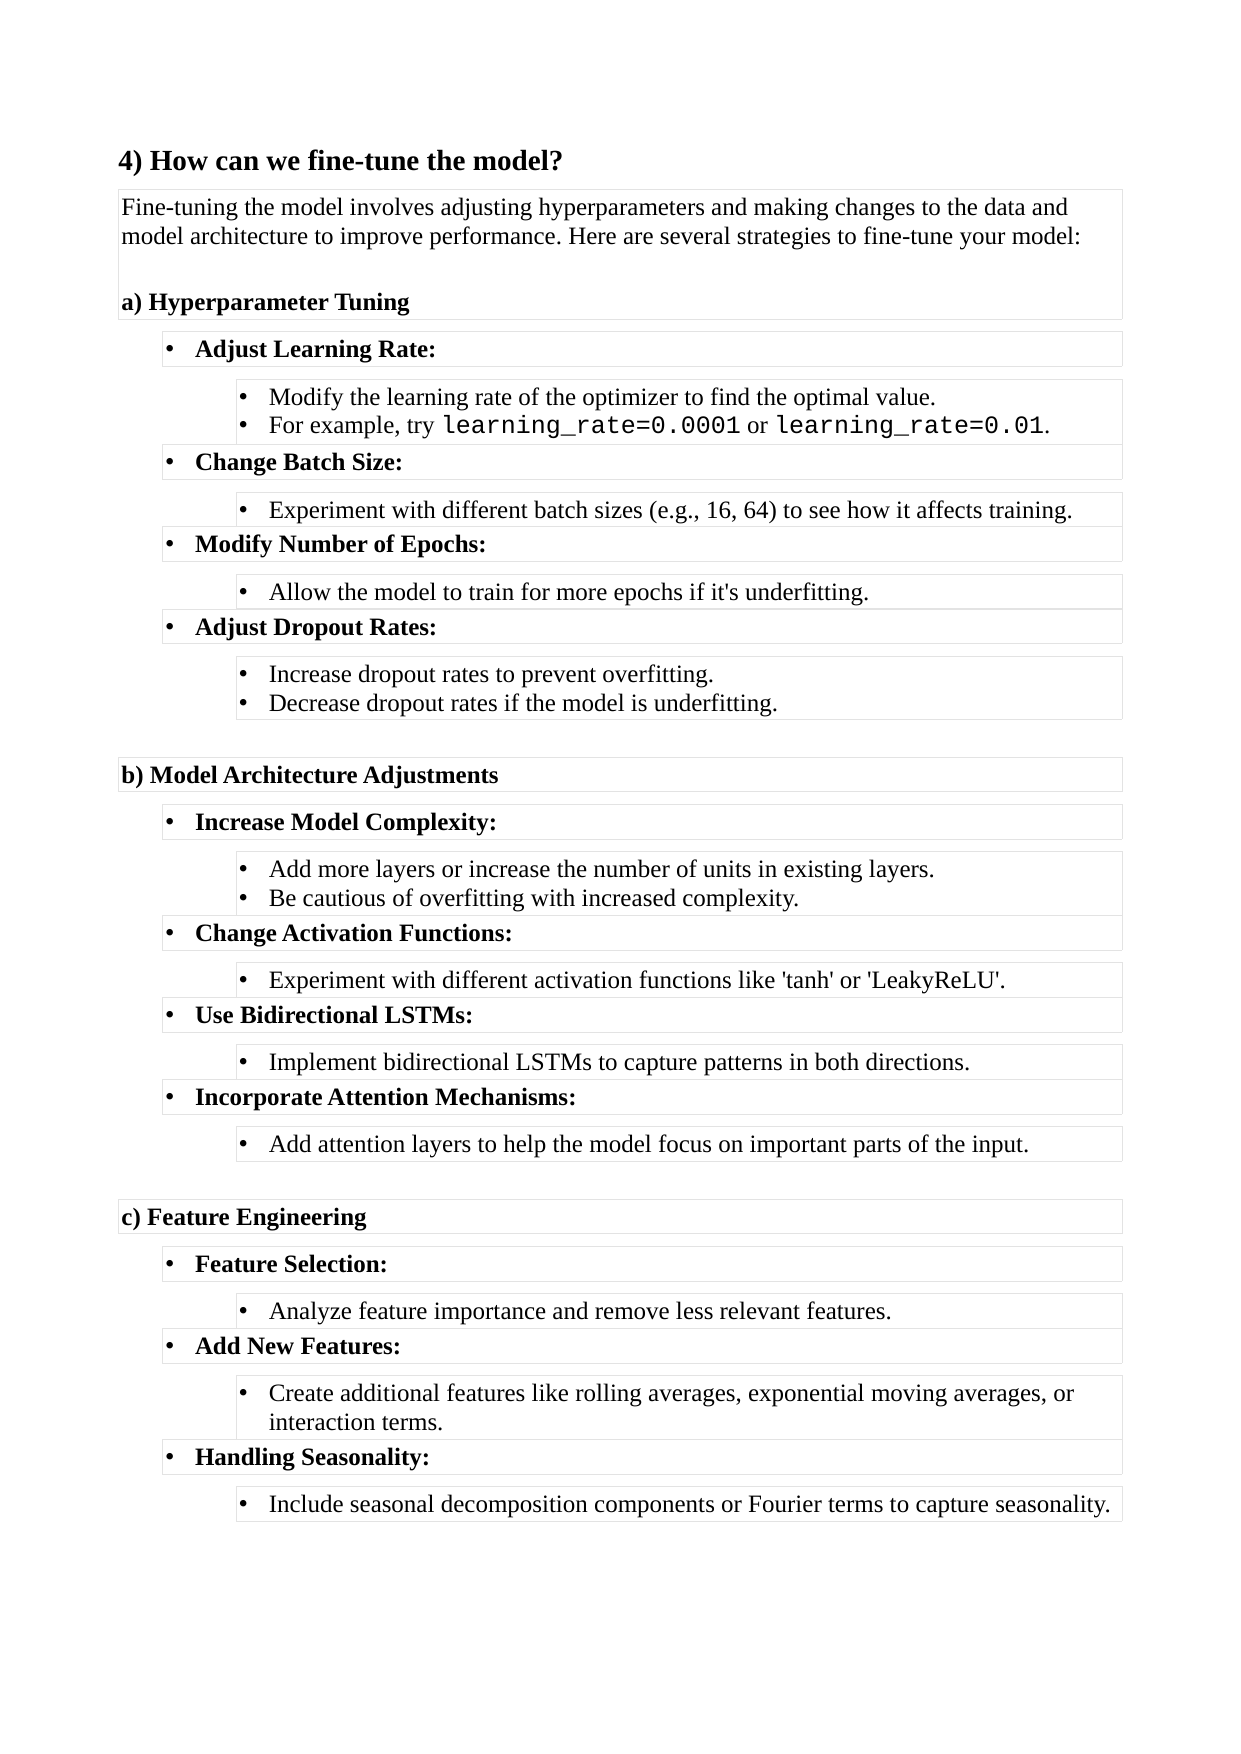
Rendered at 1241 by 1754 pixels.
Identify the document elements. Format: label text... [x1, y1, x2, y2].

list Experiment with different batch sizes (e.g., 16, 64) to see how it affects training. [237, 493, 1122, 526]
list Create additional features like rolling averages, exponential moving averages, or interaction terms. [237, 1376, 1122, 1439]
list Add more layers or increase the number of units in existing layers. [237, 852, 1122, 880]
subtitle 4) How can we fine-tune the model? [118, 143, 1122, 177]
list Incorporate Attention Mechanisms: [163, 1080, 1122, 1114]
subtitle a) Hyperparameter Tuning [119, 284, 1122, 319]
list Change Activation Functions: [163, 916, 1122, 950]
list Increase Model Complexity: [163, 805, 1122, 839]
list Add attention layers to help the model focus on important parts of the input. [237, 1127, 1122, 1161]
list Add New Features: [163, 1329, 1122, 1363]
list Increase dropout rates to prevent overfitting. [237, 657, 1122, 684]
list Be cautious of overfitting with increased complexity. [237, 880, 1122, 915]
subtitle c) Feature Engineering [119, 1200, 1122, 1233]
list For example, try learning_rate=0.0001 or learning_rate=0.01. [237, 407, 1122, 444]
text Fine-tuning the model involves adjusting hyperparameters and making changes to the data and model architecture to improve performance. Here are several strategies to fine-tune your model: [119, 190, 1122, 250]
list Analyze feature importance and remove less relevant features. [237, 1294, 1122, 1328]
list Adjust Learning Rate: [163, 332, 1122, 366]
list Modify the learning rate of the optimizer to find the optimal value. [237, 380, 1122, 407]
list Change Batch Size: [163, 445, 1122, 479]
list Include seasonal decomposition components or Fourier terms to capture seasonality. [237, 1487, 1122, 1521]
list Feature Selection: [163, 1247, 1122, 1281]
list Use Bidirectional LSTMs: [163, 998, 1122, 1032]
list Modify Number of Epochs: [163, 527, 1122, 561]
list Implement bidirectional LSTMs to capture patterns in both directions. [237, 1045, 1122, 1079]
subtitle b) Model Architecture Adjustments [119, 758, 1122, 791]
list Decrease dropout rates if the model is underfitting. [237, 684, 1122, 719]
list Adjust Dropout Rates: [163, 610, 1122, 643]
list Allow the model to train for more epochs if it's underfitting. [237, 575, 1122, 608]
list Experiment with different activation functions like 'tanh' or 'LeakyReLU'. [237, 963, 1122, 997]
list Handling Seasonality: [163, 1440, 1122, 1474]
